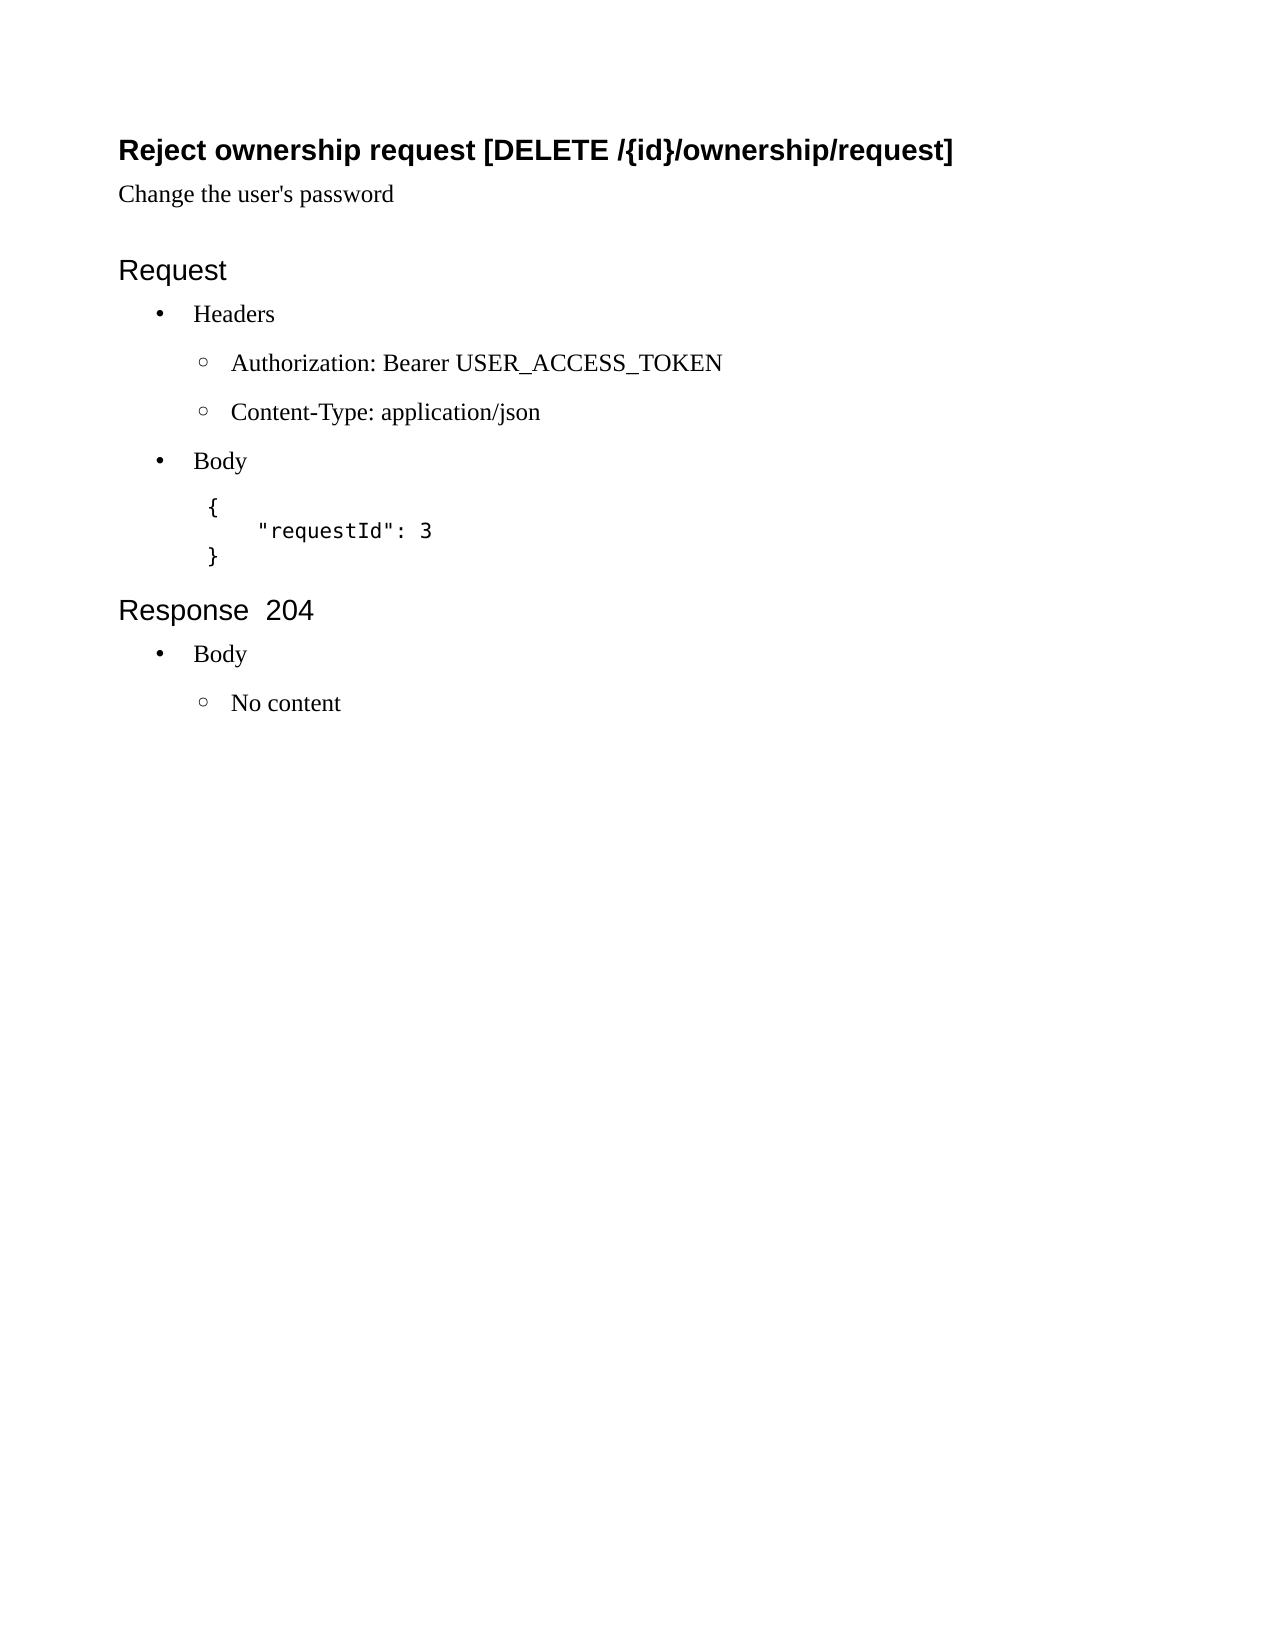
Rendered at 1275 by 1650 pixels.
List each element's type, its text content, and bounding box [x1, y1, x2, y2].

text { [207, 495, 1157, 519]
list Body [156, 446, 1157, 475]
text "requestId": 3 [207, 519, 1157, 544]
text } [207, 544, 1157, 568]
list Body [156, 639, 1157, 668]
list Authorization: Bearer USER_ACCESS_TOKEN [193, 348, 1157, 377]
list Headers [156, 299, 1157, 328]
text Change the user's password [118, 179, 1157, 208]
subtitle Reject ownership request [DELETE /{id}/ownership/request] [118, 133, 1157, 166]
subtitle Response 204 [118, 593, 1157, 627]
list Content-Type: application/json [193, 397, 1157, 426]
subtitle Request [118, 253, 1157, 287]
list No content [193, 688, 1157, 717]
